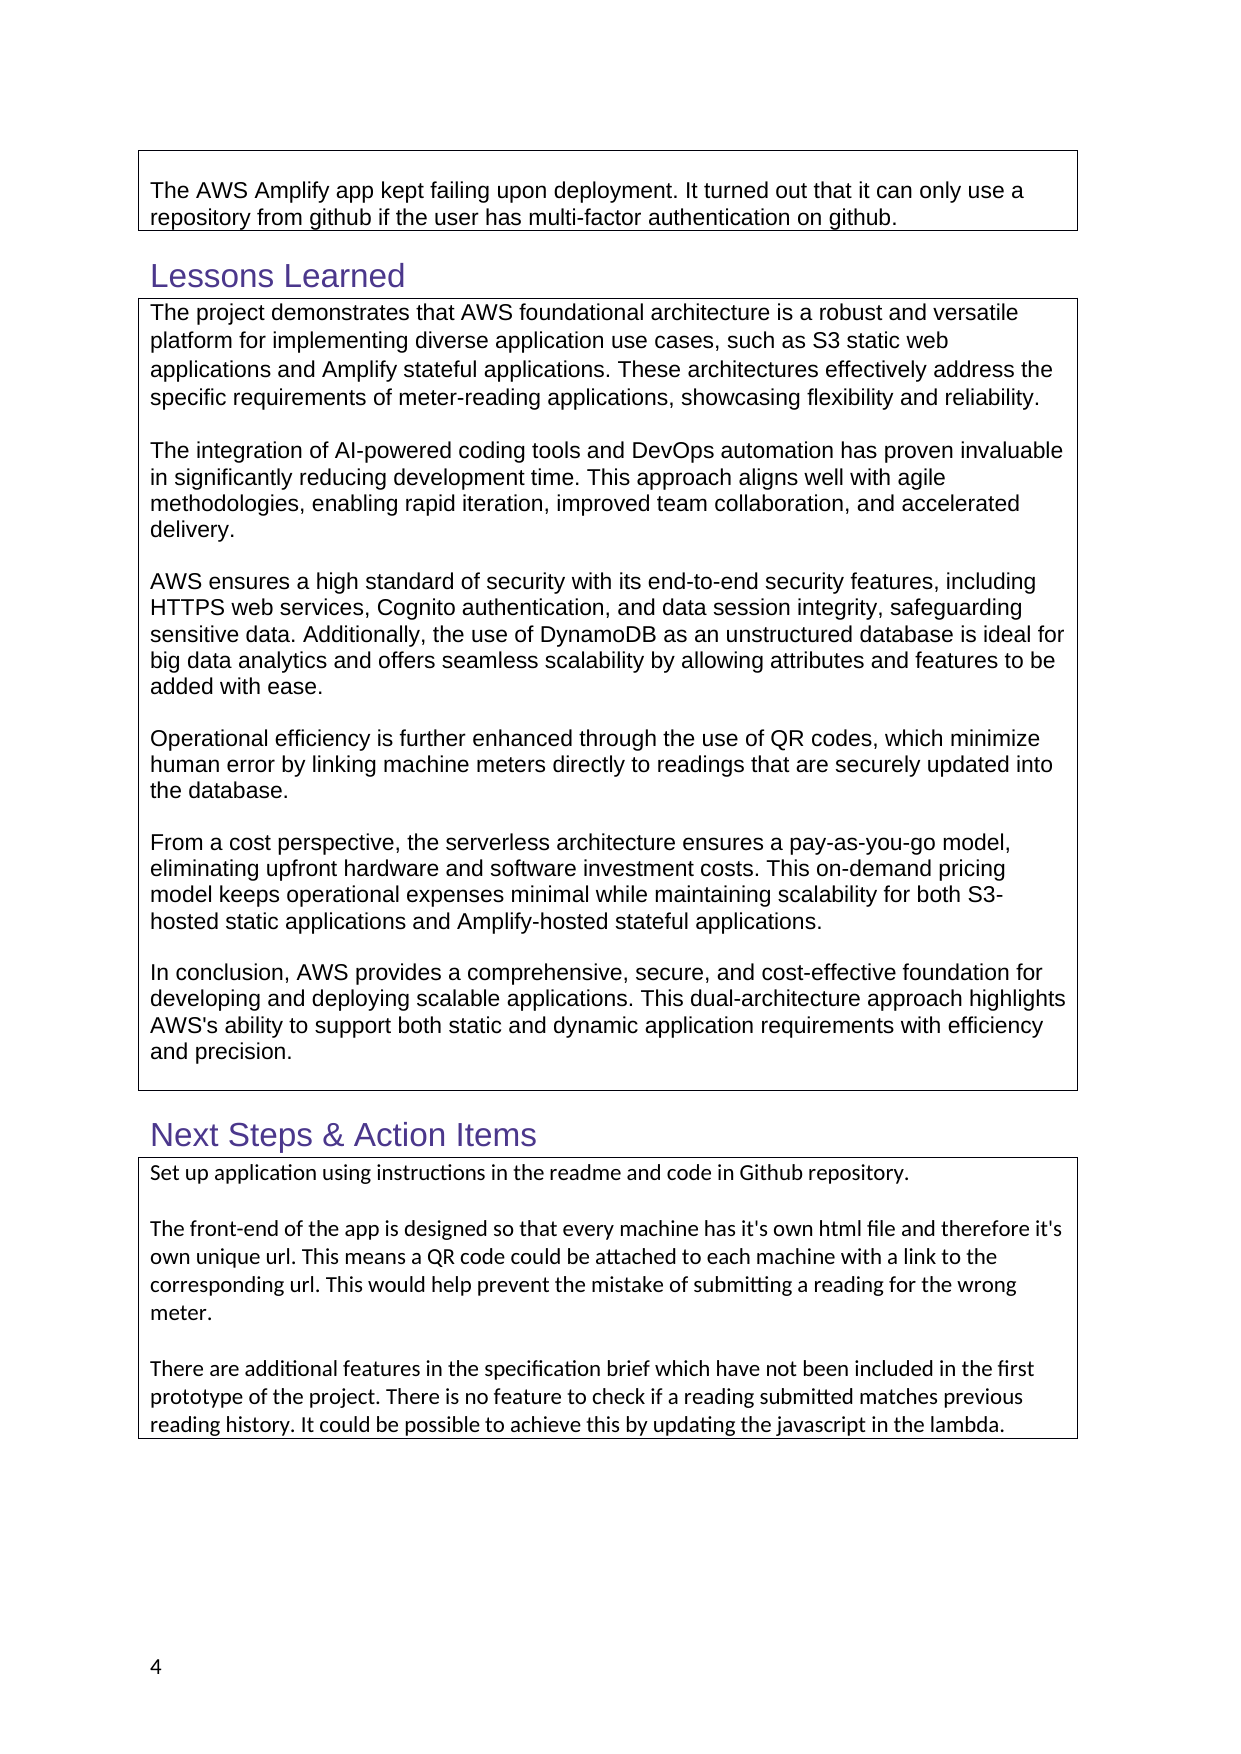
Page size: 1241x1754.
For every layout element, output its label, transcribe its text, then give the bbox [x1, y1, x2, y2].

subtitle Next Steps & Action Items [150, 1116, 1090, 1154]
table_header The project demonstrates that AWS foundational architecture is a robust and versatile platform for implementing diverse application use cases, such as S3 static web applications and Amplify stateful applications. These architectures effectively address the specific requirements of meter-reading applications, showcasing flexibility and reliability. The integration of AI-powered coding tools and DevOps automation has proven invaluable in significantly reducing development time. This approach aligns well with agile methodologies, enabling rapid iteration, improved team collaboration, and accelerated delivery. AWS ensures a high standard of security with its end-to-end security features, including HTTPS web services, Cognito authentication, and data session integrity, safeguarding sensitive data. Additionally, the use of DynamoDB as an unstructured database is ideal for big data analytics and offers seamless scalability by allowing attributes and features to be added with ease. Operational efficiency is further enhanced through the use of QR codes, which minimize human error by linking machine meters directly to readings that are securely updated into the database. From a cost perspective, the serverless architecture ensures a pay-as-you-go model, eliminating upfront hardware and software investment costs. This on-demand pricing model keeps operational expenses minimal while maintaining scalability for both S3-hosted static applications and Amplify-hosted stateful applications. In conclusion, AWS provides a comprehensive, secure, and cost-effective foundation for developing and deploying scalable applications. This dual-architecture approach highlights AWS's ability to support both static and dynamic application requirements with efficiency and precision. [139, 299, 1077, 1089]
table_header The AWS Amplify app kept failing upon deployment. It turned out that it can only use a repository from github if the user has multi-factor authentication on github. [139, 151, 1077, 230]
subtitle Lessons Learned [150, 256, 1090, 294]
table_header Set up application using instructions in the readme and code in Github repository. The front-end of the app is designed so that every machine has it's own html file and therefore it's own unique url. This means a QR code could be attached to each machine with a link to the corresponding url. This would help prevent the mistake of submitting a reading for the wrong meter. There are additional features in the specification brief which have not been included in the first prototype of the project. There is no feature to check if a reading submitted matches previous reading history. It could be possible to achieve this by updating the javascript in the lambda. [139, 1158, 1077, 1438]
